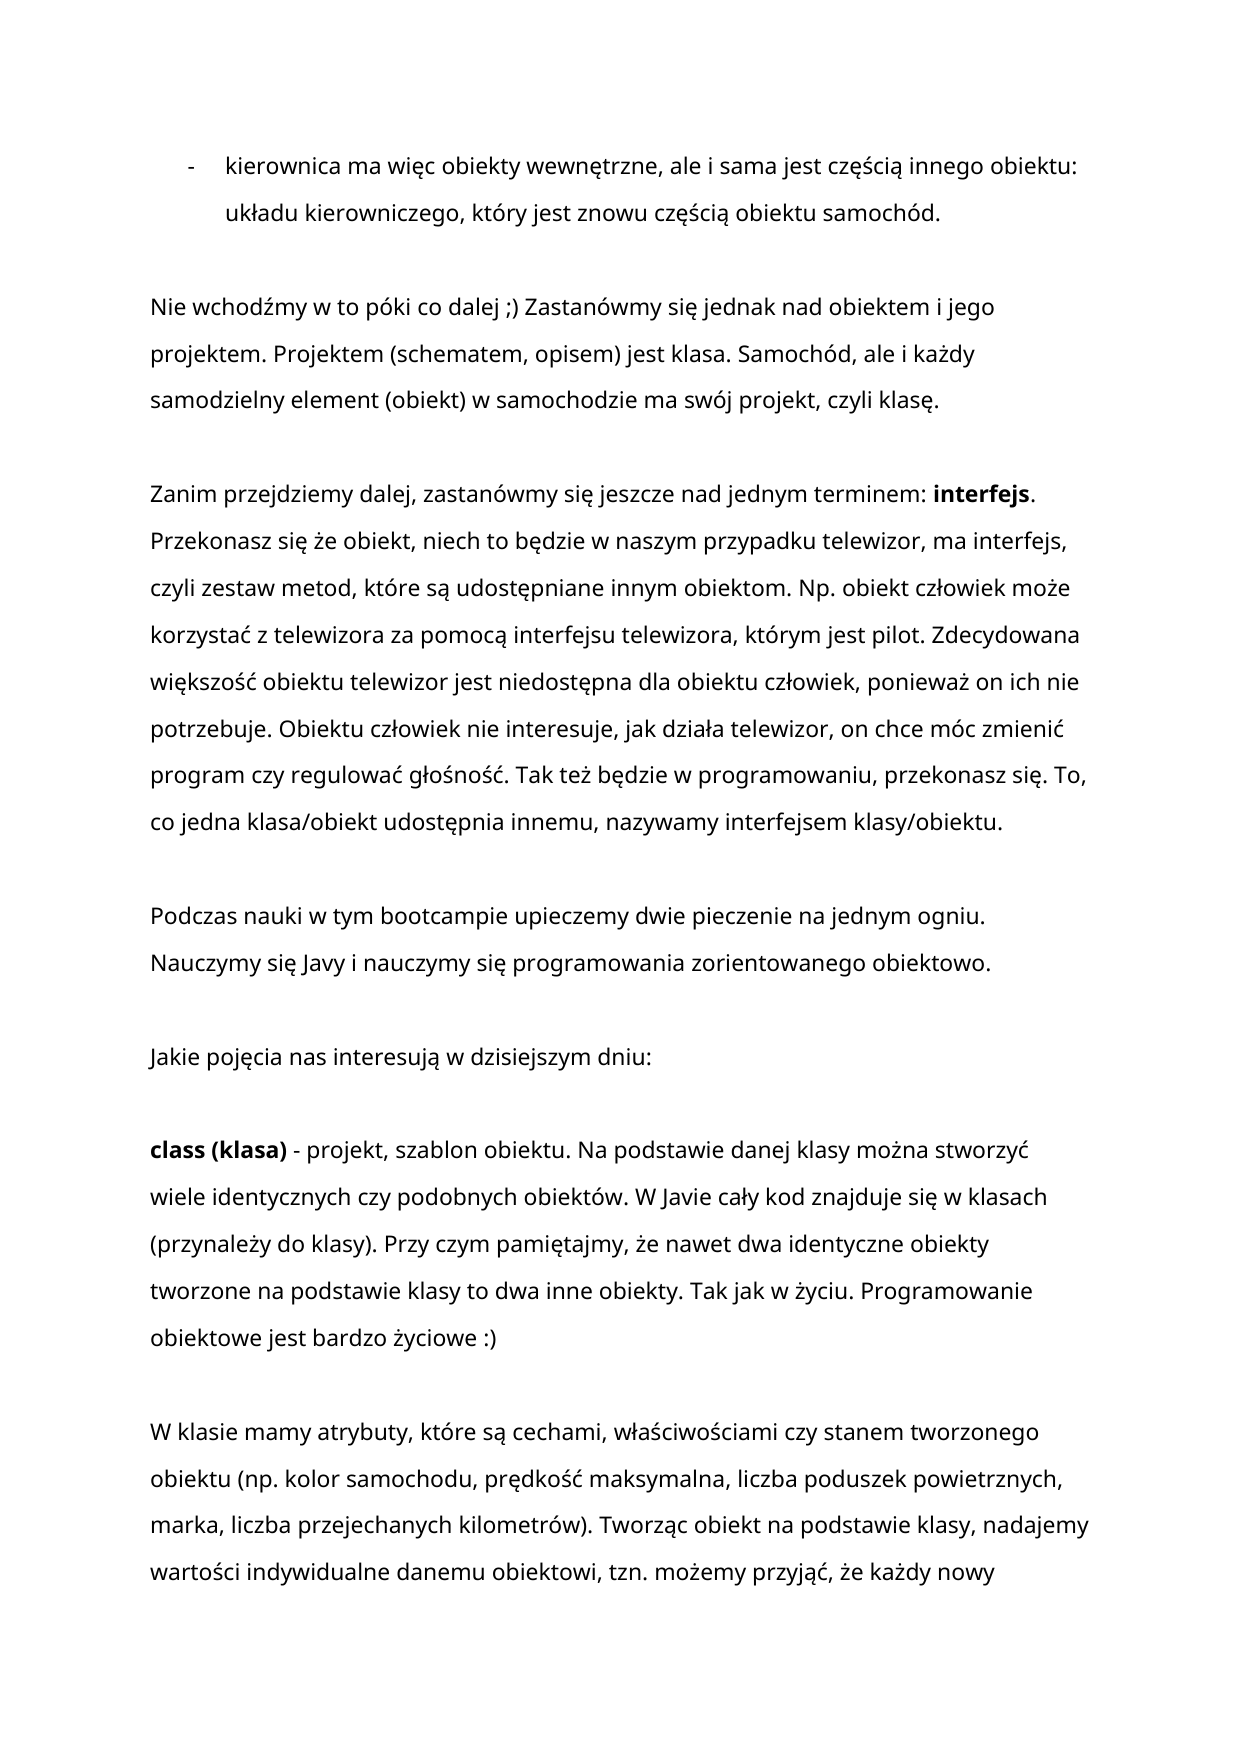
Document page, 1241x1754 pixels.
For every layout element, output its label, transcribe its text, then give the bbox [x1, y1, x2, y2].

text W klasie mamy atrybuty, które są cechami, właściwościami czy stanem tworzonego obiektu (np. kolor samochodu, prędkość maksymalna, liczba poduszek powietrznych, marka, liczba przejechanych kilometrów). Tworząc obiekt na podstawie klasy, nadajemy wartości indywidualne danemu obiektowi, tzn. możemy przyjąć, że każdy nowy [150, 1416, 1090, 1587]
text Podczas nauki w tym bootcampie upieczemy dwie pieczenie na jednym ogniu. Nauczymy się Javy i nauczymy się programowania zorientowanego obiektowo. [150, 900, 1090, 978]
text class (klasa) - projekt, szablon obiektu. Na podstawie danej klasy można stworzyć wiele identycznych czy podobnych obiektów. W Javie cały kod znajduje się w klasach (przynależy do klasy). Przy czym pamiętajmy, że nawet dwa identyczne obiekty tworzone na podstawie klasy to dwa inne obiekty. Tak jak w życiu. Programowanie obiektowe jest bardzo życiowe :) [150, 1134, 1090, 1353]
text Jakie pojęcia nas interesują w dzisiejszym dniu: [150, 1041, 1090, 1072]
text Zanim przejdziemy dalej, zastanówmy się jeszcze nad jednym terminem: interfejs. Przekonasz się że obiekt, niech to będzie w naszym przypadku telewizor, ma interfejs, czyli zestaw metod, które są udostępniane innym obiektom. Np. obiekt człowiek może korzystać z telewizora za pomocą interfejsu telewizora, którym jest pilot. Zdecydowana większość obiektu telewizor jest niedostępna dla obiektu człowiek, ponieważ on ich nie potrzebuje. Obiektu człowiek nie interesuje, jak działa telewizor, on chce móc zmienić program czy regulować głośność. Tak też będzie w programowaniu, przekonasz się. To, co jedna klasa/obiekt udostępnia innemu, nazywamy interfejsem klasy/obiektu. [150, 478, 1090, 837]
text Nie wchodźmy w to póki co dalej ;) Zastanówmy się jednak nad obiektem i jego projektem. Projektem (schematem, opisem) jest klasa. Samochód, ale i każdy samodzielny element (obiekt) w samochodzie ma swój projekt, czyli klasę. [150, 291, 1090, 416]
list kierownica ma więc obiekty wewnętrzne, ale i sama jest częścią innego obiektu: układu kierowniczego, który jest znowu częścią obiektu samochód. [187, 150, 1090, 228]
